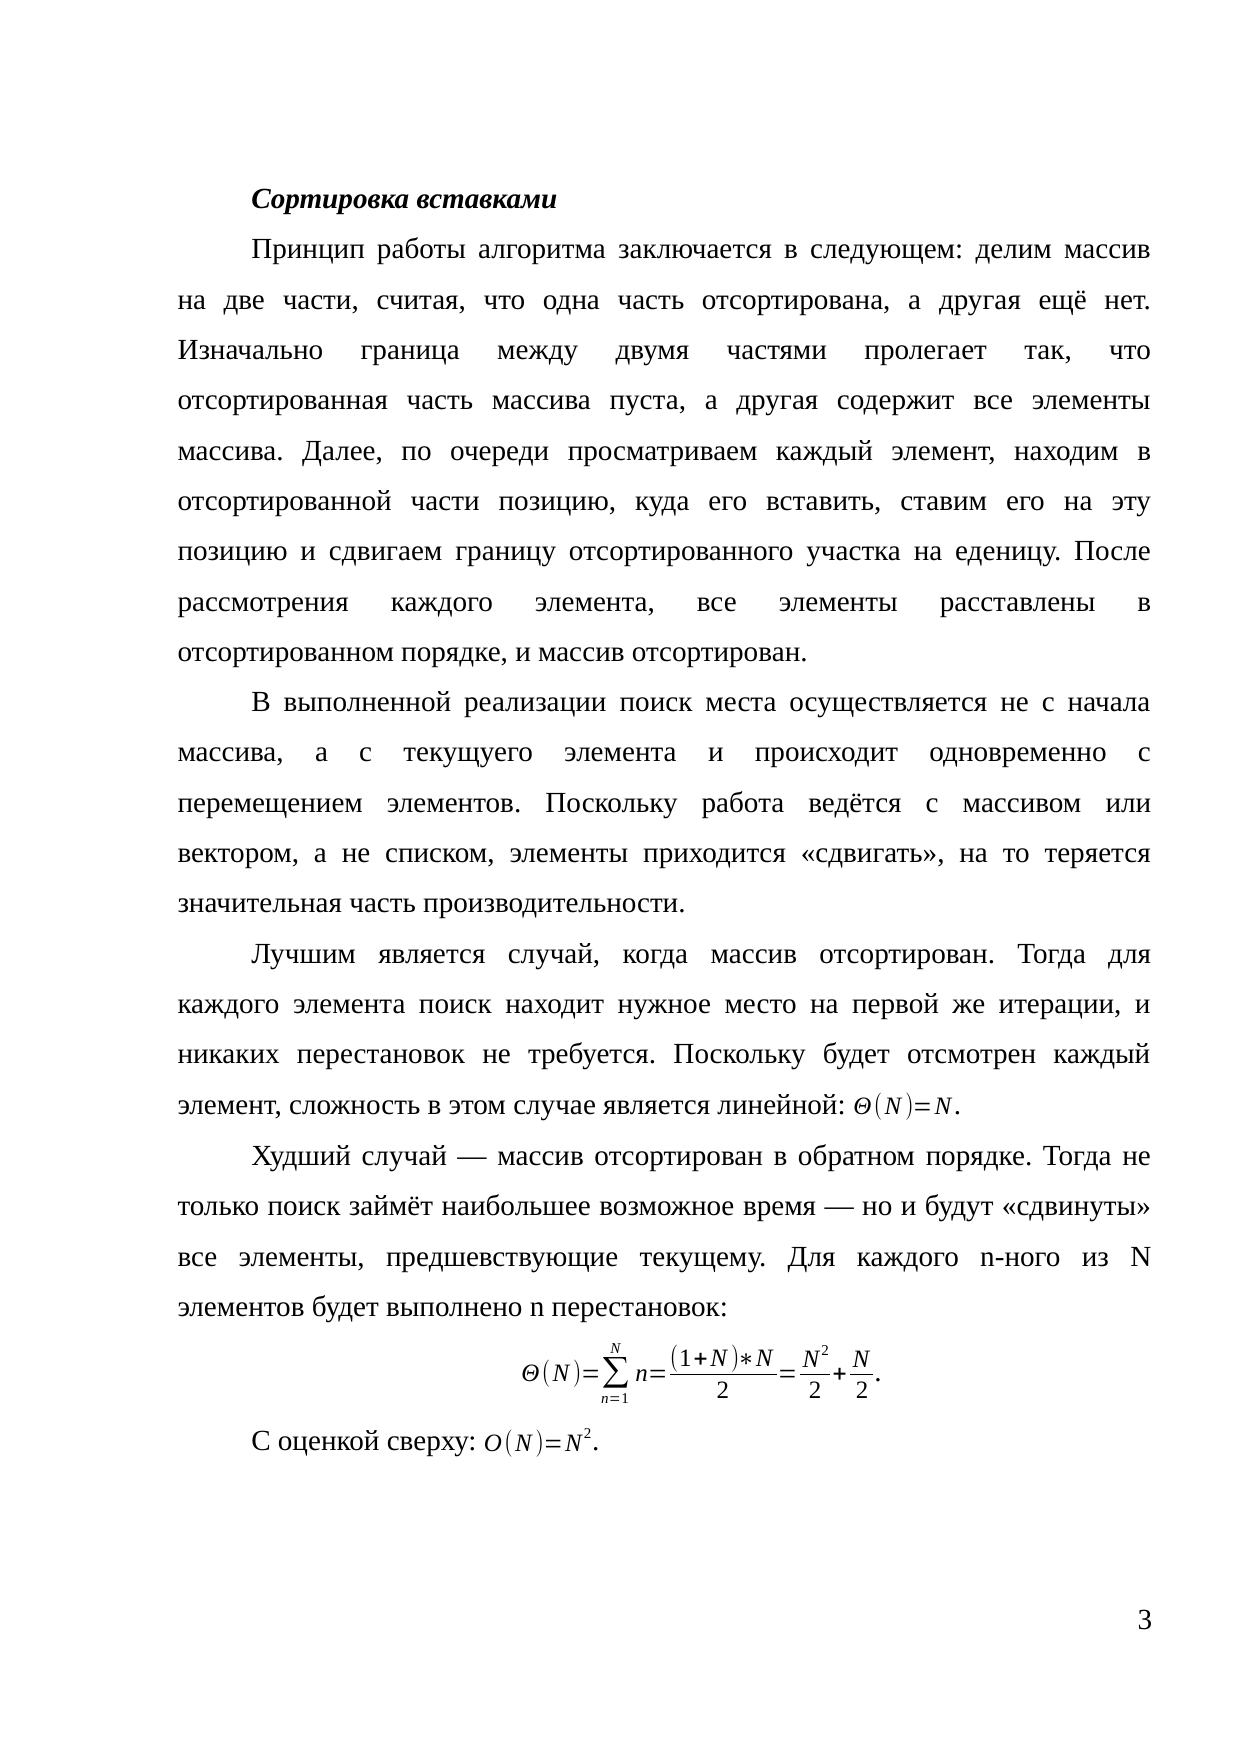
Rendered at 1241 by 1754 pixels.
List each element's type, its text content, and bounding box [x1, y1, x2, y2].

text С оценкой сверху: . [177, 1423, 1152, 1458]
text В выполненной реализации поиск места осуществляется не с начала массива, а с текущуего элемента и происходит одновременно с перемещением элементов. Поскольку работа ведётся с массивом или вектором, а не списком, элементы приходится «сдвигать», на то теряется значительная часть производительности. [177, 684, 1152, 919]
subtitle Сортировка вставками [177, 181, 1152, 215]
text Худший случай — массив отсортирован в обратном порядке. Тогда не только поиск займёт наибольшее возможное время — но и будут «сдвинуты» все элементы, предшевствующие текущему. Для каждого n-ного из N элементов будет выполнено n перестановок: [177, 1138, 1152, 1322]
text . [177, 1339, 1152, 1407]
text Принцип работы алгоритма заключается в следующем: делим массив на две части, считая, что одна часть отсортирована, а другая ещё нет. Изначально граница между двумя частями пролегает так, что отсортированная часть массива пуста, а другая содержит все элементы массива. Далее, по очереди просматриваем каждый элемент, находим в отсортированной части позицию, куда его вставить, ставим его на эту позицию и сдвигаем границу отсортированного участка на еденицу. После рассмотрения каждого элемента, все элементы расставлены в отсортированном порядке, и массив отсортирован. [177, 231, 1152, 667]
text Лучшим является случай, когда массив отсортирован. Тогда для каждого элемента поиск находит нужное место на первой же итерации, и никаких перестановок не требуется. Поскольку будет отсмотрен каждый элемент, сложность в этом случае является линейной: . [177, 936, 1152, 1121]
